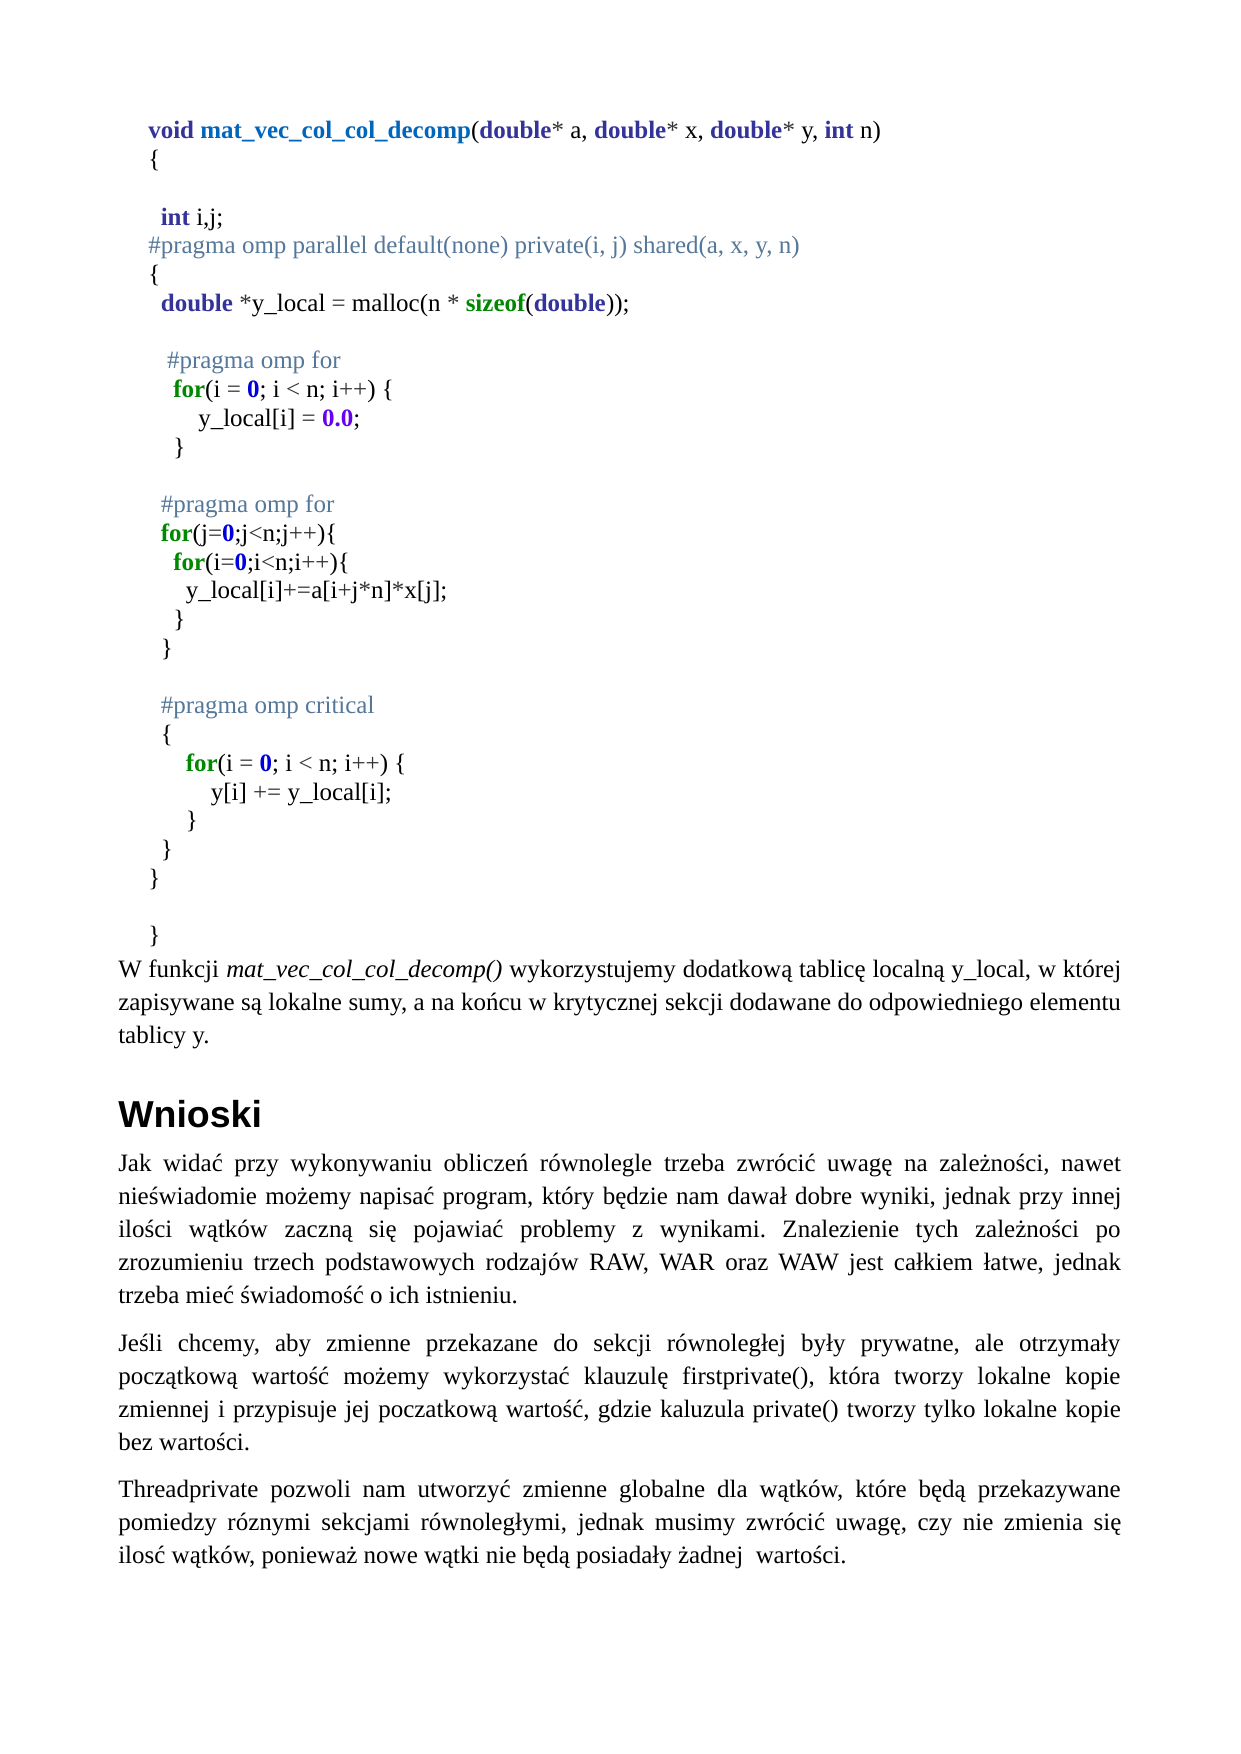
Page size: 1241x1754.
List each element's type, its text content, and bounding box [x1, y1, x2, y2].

text Jeśli chcemy, aby zmienne przekazane do sekcji równoległej były prywatne, ale otrzymały początkową wartość możemy wykorzystać klauzulę firstprivate(), która tworzy lokalne kopie zmiennej i przypisuje jej poczatkową wartość, gdzie kaluzula private() tworzy tylko lokalne kopie bez wartości. [118, 1328, 1122, 1456]
text Jak widać przy wykonywaniu obliczeń równolegle trzeba zwrócić uwagę na zależności, nawet nieświadomie możemy napisać program, który będzie nam dawał dobre wyniki, jednak przy innej ilości wątków zaczną się pojawiać problemy z wynikami. Znalezienie tych zależności po zrozumieniu trzech podstawowych rodzajów RAW, WAR oraz WAW jest całkiem łatwe, jednak trzeba mieć świadomość o ich istnieniu. [118, 1148, 1122, 1309]
text W funkcji mat_vec_col_col_decomp() wykorzystujemy dodatkową tablicę localną y_local, w której zapisywane są lokalne sumy, a na końcu w krytycznej sekcji dodawane do odpowiedniego elementu tablicy y. [118, 118, 1122, 1049]
text Threadprivate pozwoli nam utworzyć zmienne globalne dla wątków, które będą przekazywane pomiedzy róznymi sekcjami równoległymi, jednak musimy zwrócić uwagę, czy nie zmienia się ilosć wątków, ponieważ nowe wątki nie będą posiadały żadnej wartości. [118, 1474, 1122, 1569]
subtitle Wnioski [118, 1092, 1122, 1136]
